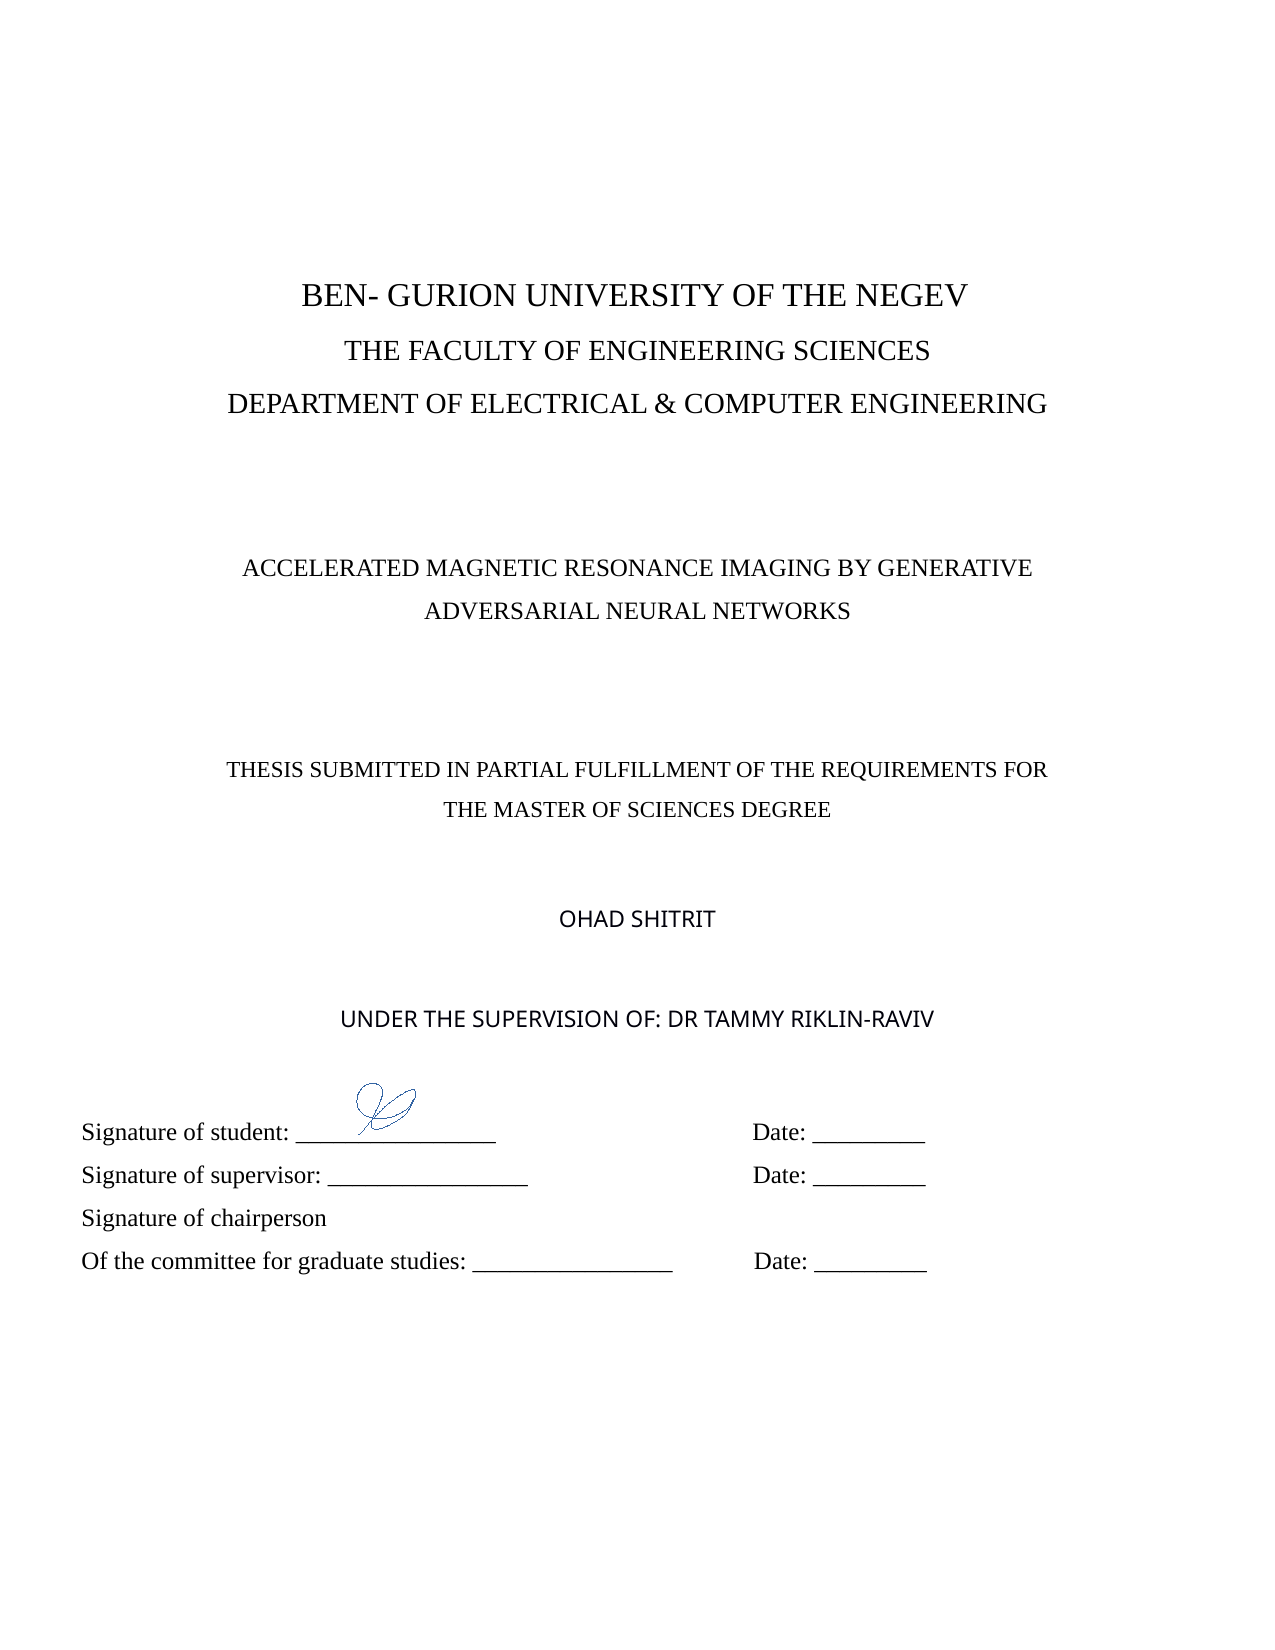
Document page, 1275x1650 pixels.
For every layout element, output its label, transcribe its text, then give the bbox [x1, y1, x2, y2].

text DEPARTMENT OF ELECTRICAL & COMPUTER ENGINEERING [187, 386, 1087, 419]
text BEN- GURION UNIVERSITY OF THE NEGEV [187, 275, 1087, 313]
text OHAD SHITRIT [187, 903, 1087, 934]
text THE FACULTY OF ENGINEERING SCIENCES [187, 333, 1087, 367]
text ACCELERATED MAGNETIC RESONANCE IMAGING BY GENERATIVE ADVERSARIAL NEURAL NETWORKS [187, 553, 1087, 625]
text THESIS SUBMITTED IN PARTIAL FULFILLMENT OF THE REQUIREMENTS FOR THE MASTER OF SCIENCES DEGREE [187, 757, 1087, 822]
text Signature of student: ________________ Date: _________ Signature of supervisor: ________________ Date: _________ Signature of chairperson Of the committee for graduate studies: ________________ Date: _________ [81, 1117, 1105, 1275]
text UNDER THE SUPERVISION OF: DR TAMMY RIKLIN-RAVIV [187, 1003, 1087, 1035]
